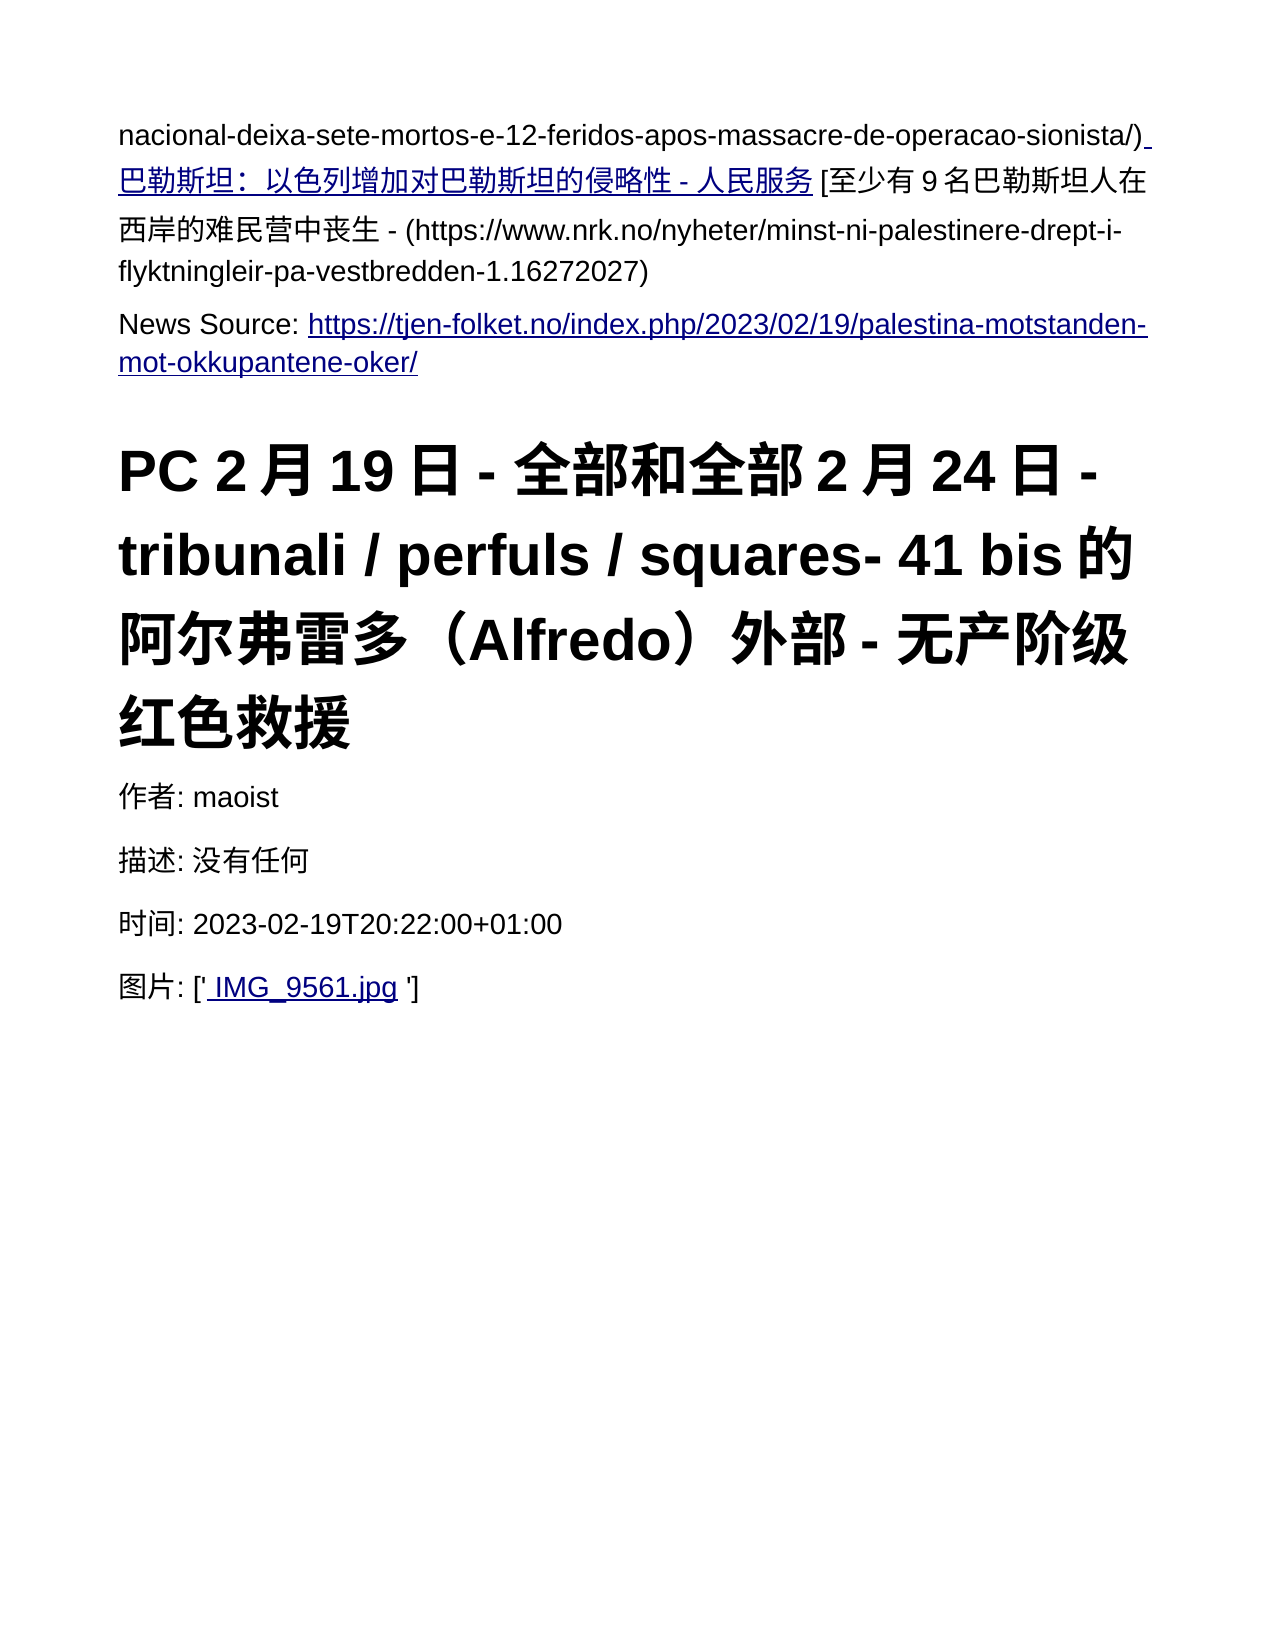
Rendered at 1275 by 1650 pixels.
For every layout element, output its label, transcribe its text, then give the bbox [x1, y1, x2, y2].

text 描述: 没有任何 [118, 837, 1157, 879]
subtitle PC 2月19日 - 全部和全部2月24日 - tribunali / perfuls / squares- 41 bis的阿尔弗雷多（Alfredo）外部 - 无产阶级红色救援 [118, 423, 1157, 761]
text 作者: maoist [118, 774, 1157, 816]
text 时间: 2023-02-19T20:22:00+01:00 [118, 900, 1157, 942]
text News Source: https://tjen-folket.no/index.php/2023/02/19/palestina-motstanden-mot-okkupantene-oker/ [118, 307, 1157, 379]
text nacional-deixa-sete-mortos-e-12-feridos-apos-massacre-de-operacao-sionista/) 巴勒斯坦：以色列增加对巴勒斯坦的侵略性 - 人民服务 [至少有9名巴勒斯坦人在西岸的难民营中丧生 - (https://www.nrk.no/nyheter/minst-ni-palestinere-drept-i-flyktningleir-pa-vestbredden-1.16272027) [118, 118, 1157, 287]
text 图片: [' IMG_9561.jpg '] [118, 963, 1157, 1006]
